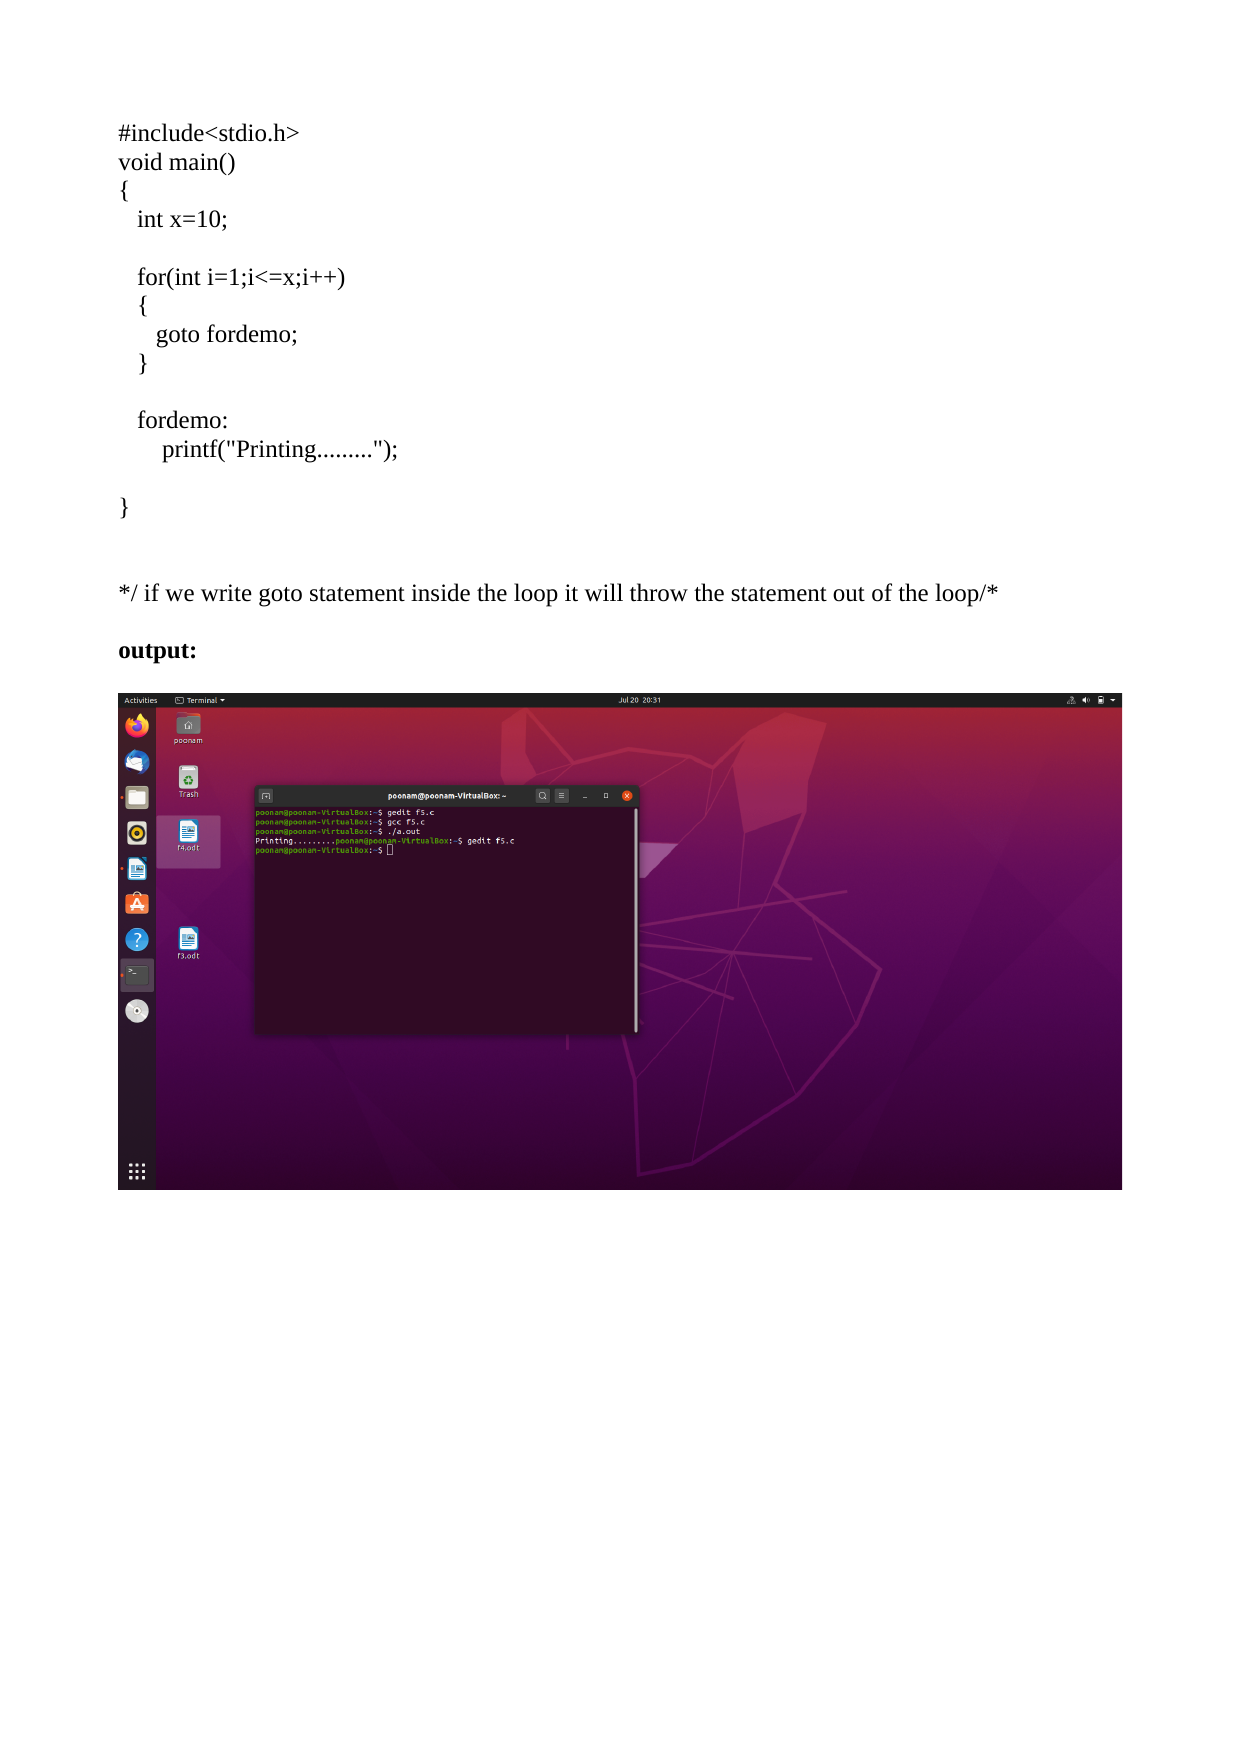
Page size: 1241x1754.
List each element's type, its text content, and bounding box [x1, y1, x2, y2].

text output: [118, 636, 1122, 664]
text { [118, 176, 1122, 204]
text goto fordemo; [118, 319, 1122, 348]
text fordemo: [118, 406, 1122, 434]
text #include<stdio.h> [118, 118, 1122, 147]
text */ if we write goto statement inside the loop it will throw the statement out of the loop/* [118, 578, 1122, 607]
text int x=10; [118, 204, 1122, 233]
text void main() [118, 147, 1122, 176]
picture [118, 693, 1123, 1190]
text } [118, 348, 1122, 377]
text for(int i=1;i<=x;i++) [118, 262, 1122, 291]
text } [118, 492, 1122, 521]
text { [118, 291, 1122, 319]
text printf("Printing........."); [118, 434, 1122, 463]
